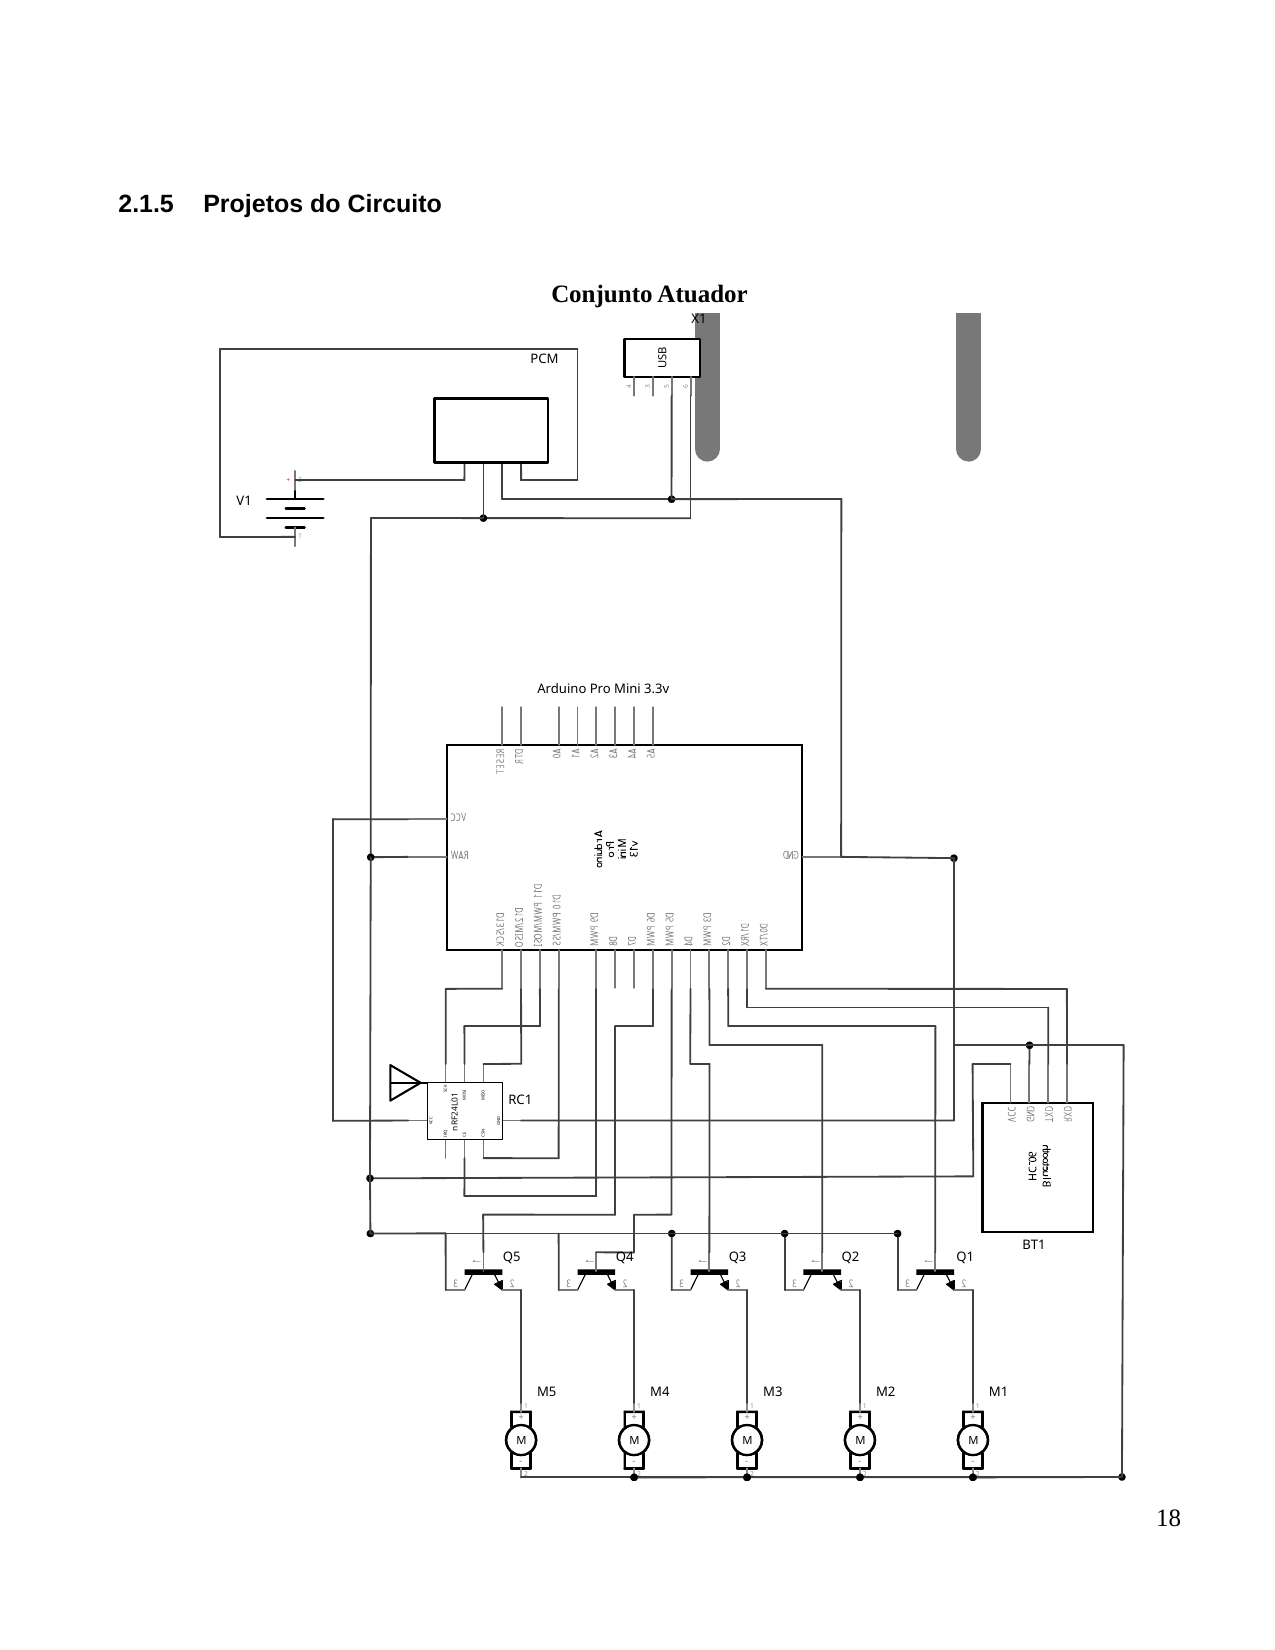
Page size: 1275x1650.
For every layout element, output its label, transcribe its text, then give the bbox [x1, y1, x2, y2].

subtitle 2.1.5 Projetos do Circuito [118, 188, 1181, 217]
text Conjunto Atuador [236, 279, 1062, 308]
